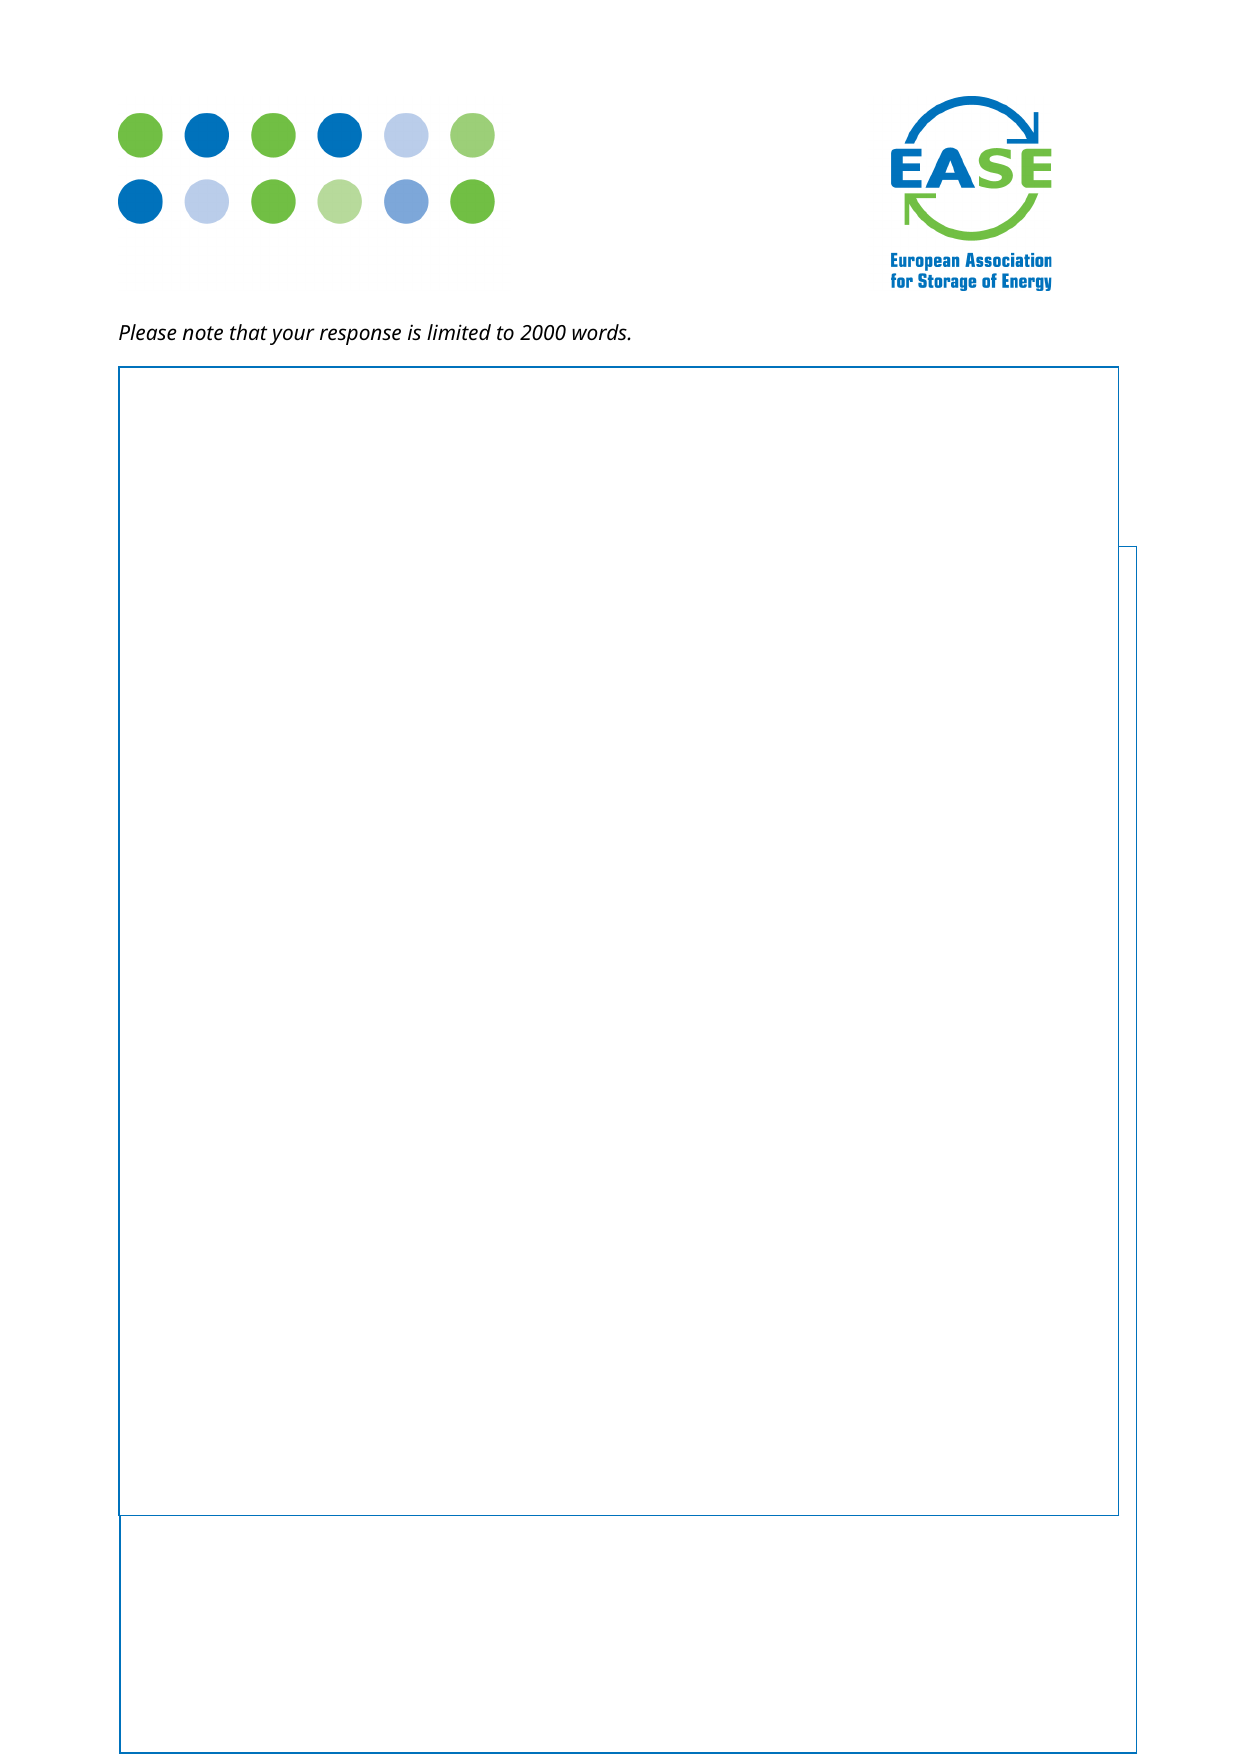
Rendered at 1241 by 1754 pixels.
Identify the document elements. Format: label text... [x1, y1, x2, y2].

text Please note that your response is limited to 2000 words. [118, 318, 1122, 347]
text [120, 368, 1118, 1515]
